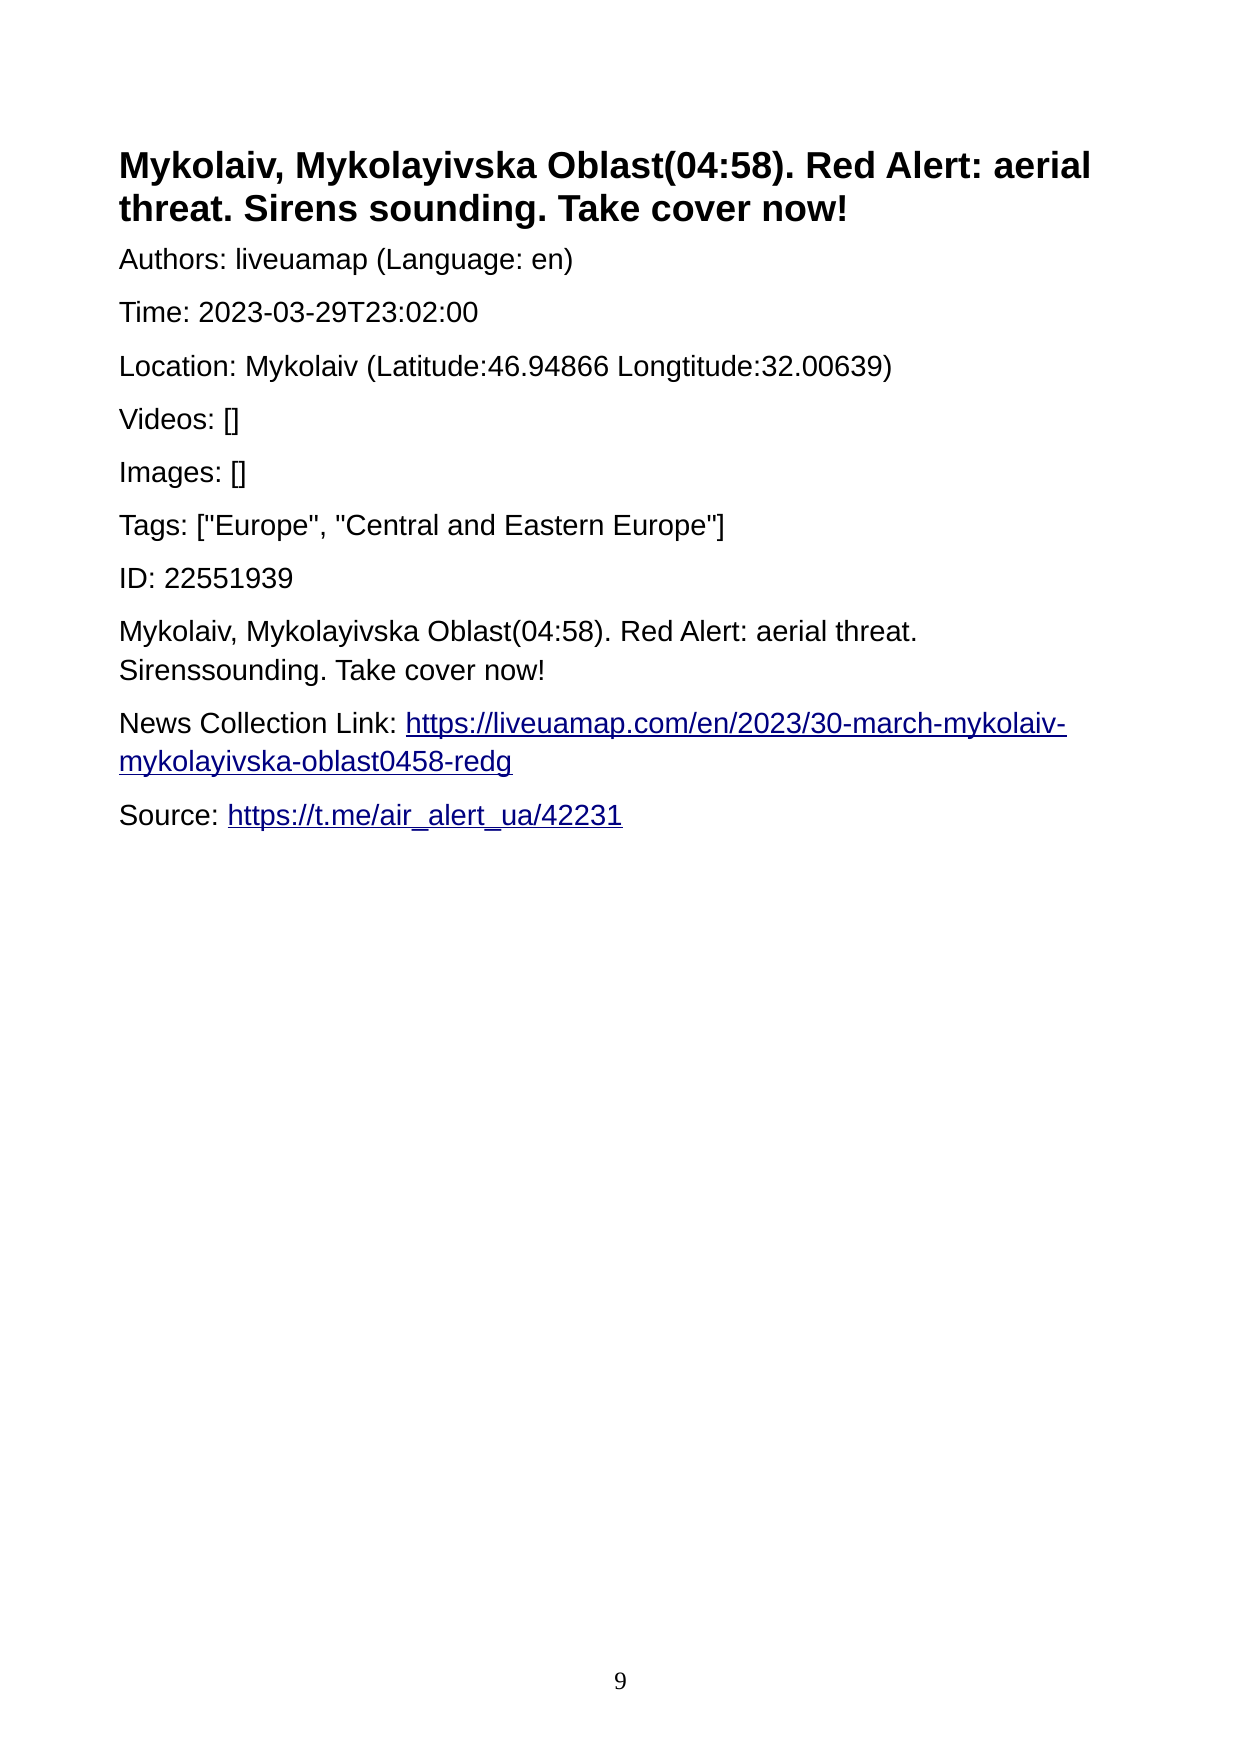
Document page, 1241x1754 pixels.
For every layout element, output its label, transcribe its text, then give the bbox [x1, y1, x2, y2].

text Source: https://t.me/air_alert_ua/42231 [118, 797, 1122, 831]
subtitle Mykolaiv, Mykolayivska Oblast(04:58). Red Alert: aerial threat. Sirens sounding. Take cover now! [118, 143, 1122, 230]
text Videos: [] [118, 402, 1122, 435]
text Tags: ["Europe", "Central and Eastern Europe"] [118, 508, 1122, 541]
text Images: [] [118, 455, 1122, 488]
text News Collection Link: https://liveuamap.com/en/2023/30-march-mykolaiv-mykolayivska-oblast0458-redg [118, 706, 1122, 778]
text ID: 22551939 [118, 561, 1122, 594]
text Mykolaiv, Mykolayivska Oblast(04:58). Red Alert: aerial threat. Sirenssounding. Take cover now! [118, 614, 1122, 686]
text Authors: liveuamap (Language: en) [118, 242, 1122, 276]
text Time: 2023-03-29T23:02:00 [118, 295, 1122, 329]
text Location: Mykolaiv (Latitude:46.94866 Longtitude:32.00639) [118, 348, 1122, 382]
